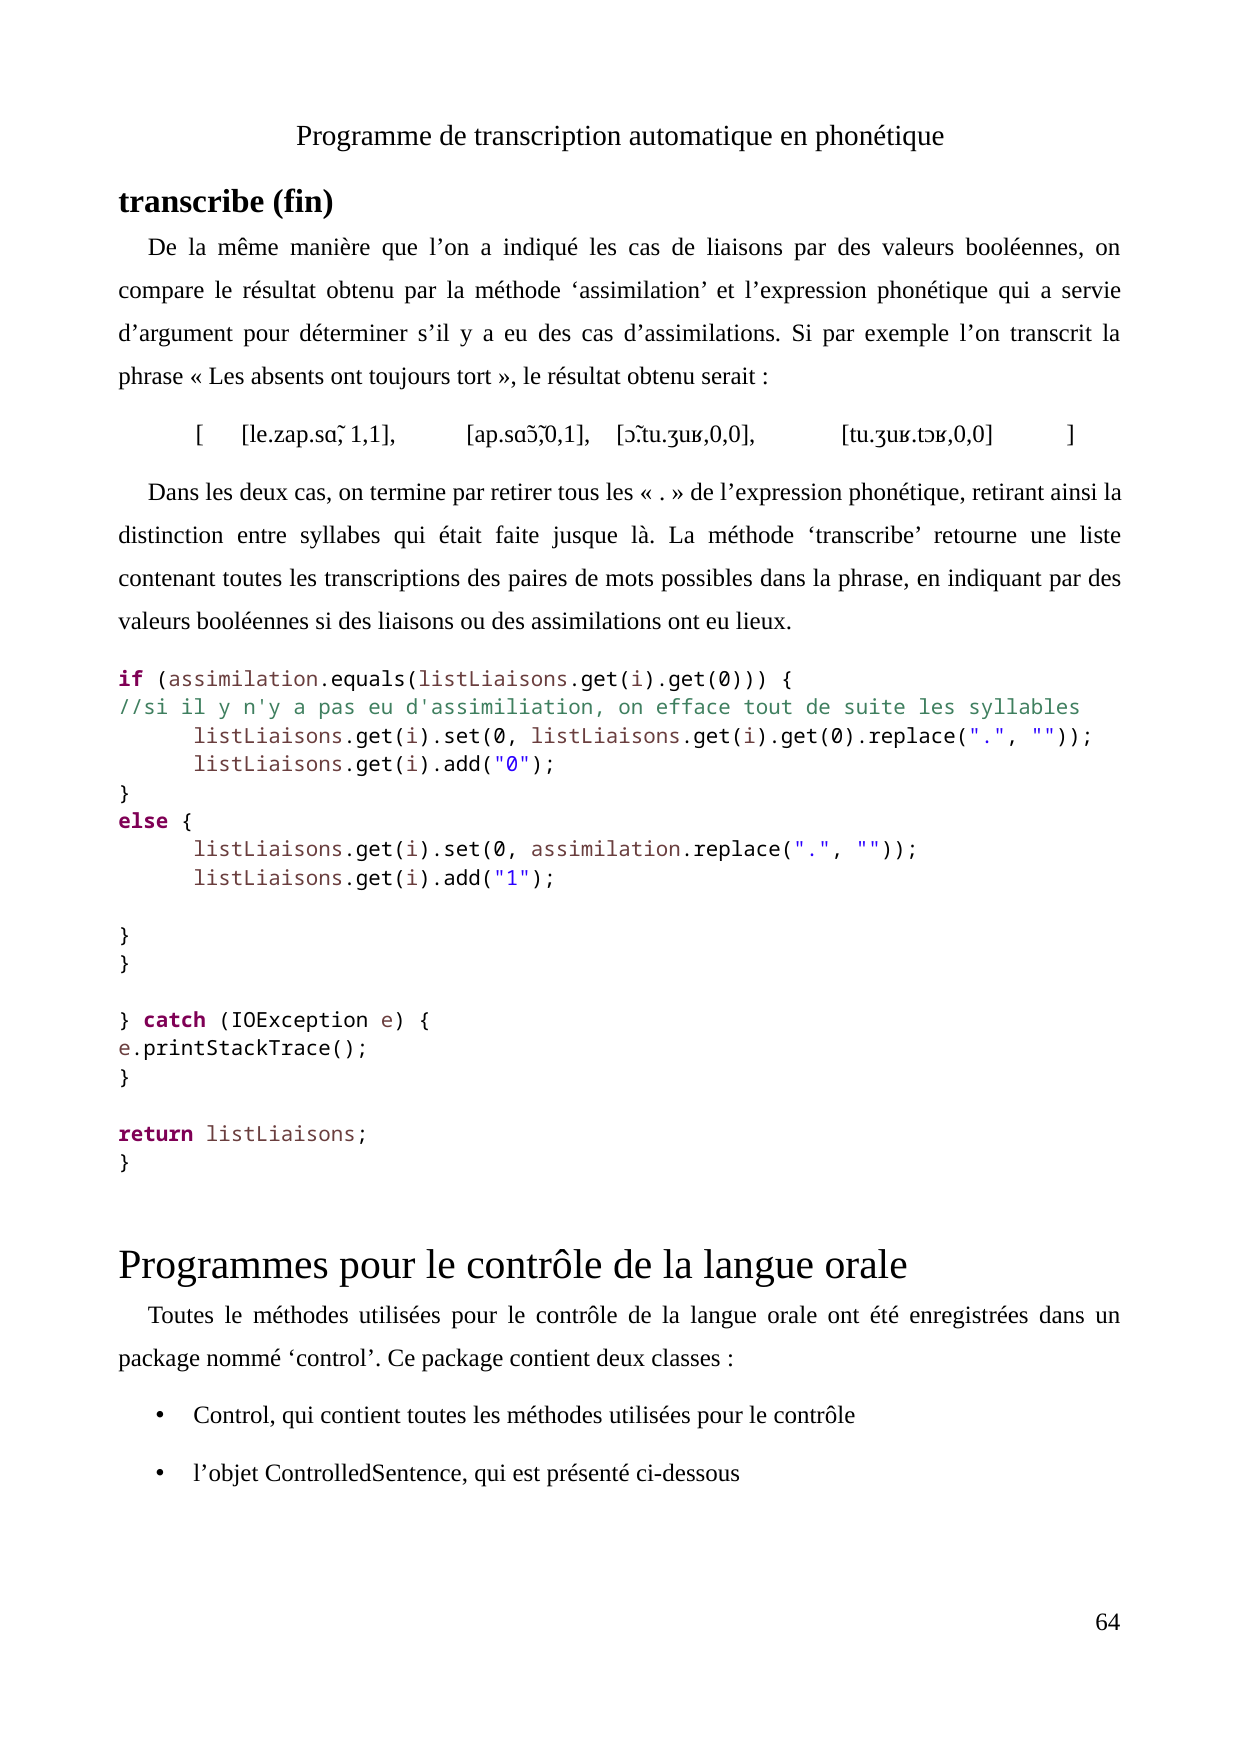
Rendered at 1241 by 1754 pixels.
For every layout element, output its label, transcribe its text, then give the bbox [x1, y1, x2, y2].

text e.printStackTrace(); [118, 1033, 1122, 1062]
text listLiaisons.get(i).add("1"); [118, 863, 1122, 891]
text //si il y n'y a pas eu d'assimiliation, on efface tout de suite les syllables [118, 692, 1122, 721]
text [ [le.zap.sɑ̃, 1,1], [ap.sɑ̃ɔ̃,0,1], [ɔ̃.tu.ʒuʁ,0,0], [tu.ʒuʁ.tɔʁ,0,0] ] [118, 419, 1122, 448]
list l’objet ControlledSentence, qui est présenté ci-dessous [156, 1458, 1122, 1487]
text listLiaisons.get(i).set(0, assimilation.replace(".", "")); [118, 834, 1122, 863]
text } [118, 1147, 1122, 1176]
text Dans les deux cas, on termine par retirer tous les « . » de l’expression phonétique, retirant ainsi la distinction entre syllabes qui était faite jusque là. La méthode ‘transcribe’ retourne une liste contenant toutes les transcriptions des paires de mots possibles dans la phrase, en indiquant par des valeurs booléennes si des liaisons ou des assimilations ont eu lieux. [118, 477, 1122, 635]
text } catch (IOException e) { [118, 1005, 1122, 1033]
subtitle transcribe (fin) [118, 181, 1122, 219]
text else { [118, 806, 1122, 834]
text Toutes le méthodes utilisées pour le contrôle de la langue orale ont été enregistrées dans un package nommé ‘control’. Ce package contient deux classes : [118, 1300, 1122, 1372]
text if (assimilation.equals(listLiaisons.get(i).get(0))) { [118, 664, 1122, 692]
text De la même manière que l’on a indiqué les cas de liaisons par des valeurs booléennes, on compare le résultat obtenu par la méthode ‘assimilation’ et l’expression phonétique qui a servie d’argument pour déterminer s’il y a eu des cas d’assimilations. Si par exemple l’on transcrit la phrase « Les absents ont toujours tort », le résultat obtenu serait : [118, 232, 1122, 390]
text listLiaisons.get(i).add("0"); [118, 749, 1122, 778]
text } [118, 1062, 1122, 1090]
subtitle Programmes pour le contrôle de la langue orale [118, 1239, 1122, 1287]
text listLiaisons.get(i).set(0, listLiaisons.get(i).get(0).replace(".", "")); [118, 721, 1122, 749]
text return listLiaisons; [118, 1119, 1122, 1147]
text } [118, 778, 1122, 806]
text } [118, 920, 1122, 948]
text } [118, 948, 1122, 977]
list Control, qui contient toutes les méthodes utilisées pour le contrôle [156, 1401, 1122, 1429]
